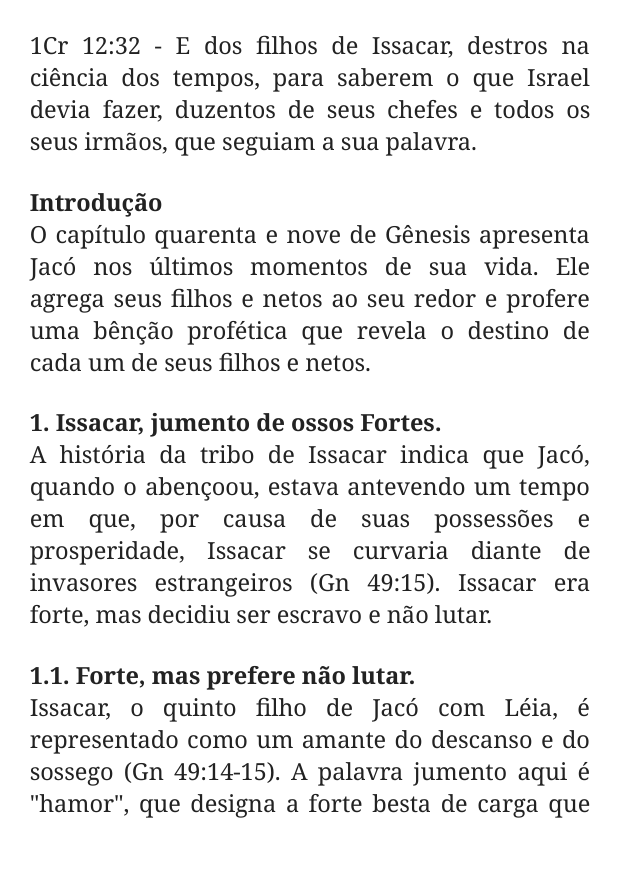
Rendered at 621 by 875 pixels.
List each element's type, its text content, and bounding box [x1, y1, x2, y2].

text 1.1. Forte, mas prefere não lutar. [29, 659, 591, 691]
text Introdução [29, 186, 591, 218]
text O capítulo quarenta e nove de Gênesis apresenta Jacó nos últimos momentos de sua vida. Ele agrega seus filhos e netos ao seu redor e profere uma bênção profética que revela o destino de cada um de seus filhos e netos. [29, 218, 591, 378]
text 1. Issacar, jumento de ossos Fortes. [29, 407, 591, 439]
text Issacar, o quinto filho de Jacó com Léia, é representado como um amante do descanso e do sossego (Gn 49:14-15). A palavra jumento aqui é "hamor", que designa a forte besta de carga que [29, 691, 591, 819]
text 1Cr 12:32 - E dos filhos de Issacar, destros na ciência dos tempos, para saberem o que Israel devia fazer, duzentos de seus chefes e todos os seus irmãos, que seguiam a sua palavra. [29, 29, 591, 157]
text A história da tribo de Issacar indica que Jacó, quando o abençoou, estava antevendo um tempo em que, por causa de suas possessões e prosperidade, Issacar se curvaria diante de invasores estrangeiros (Gn 49:15). Issacar era forte, mas decidiu ser escravo e não lutar. [29, 439, 591, 631]
